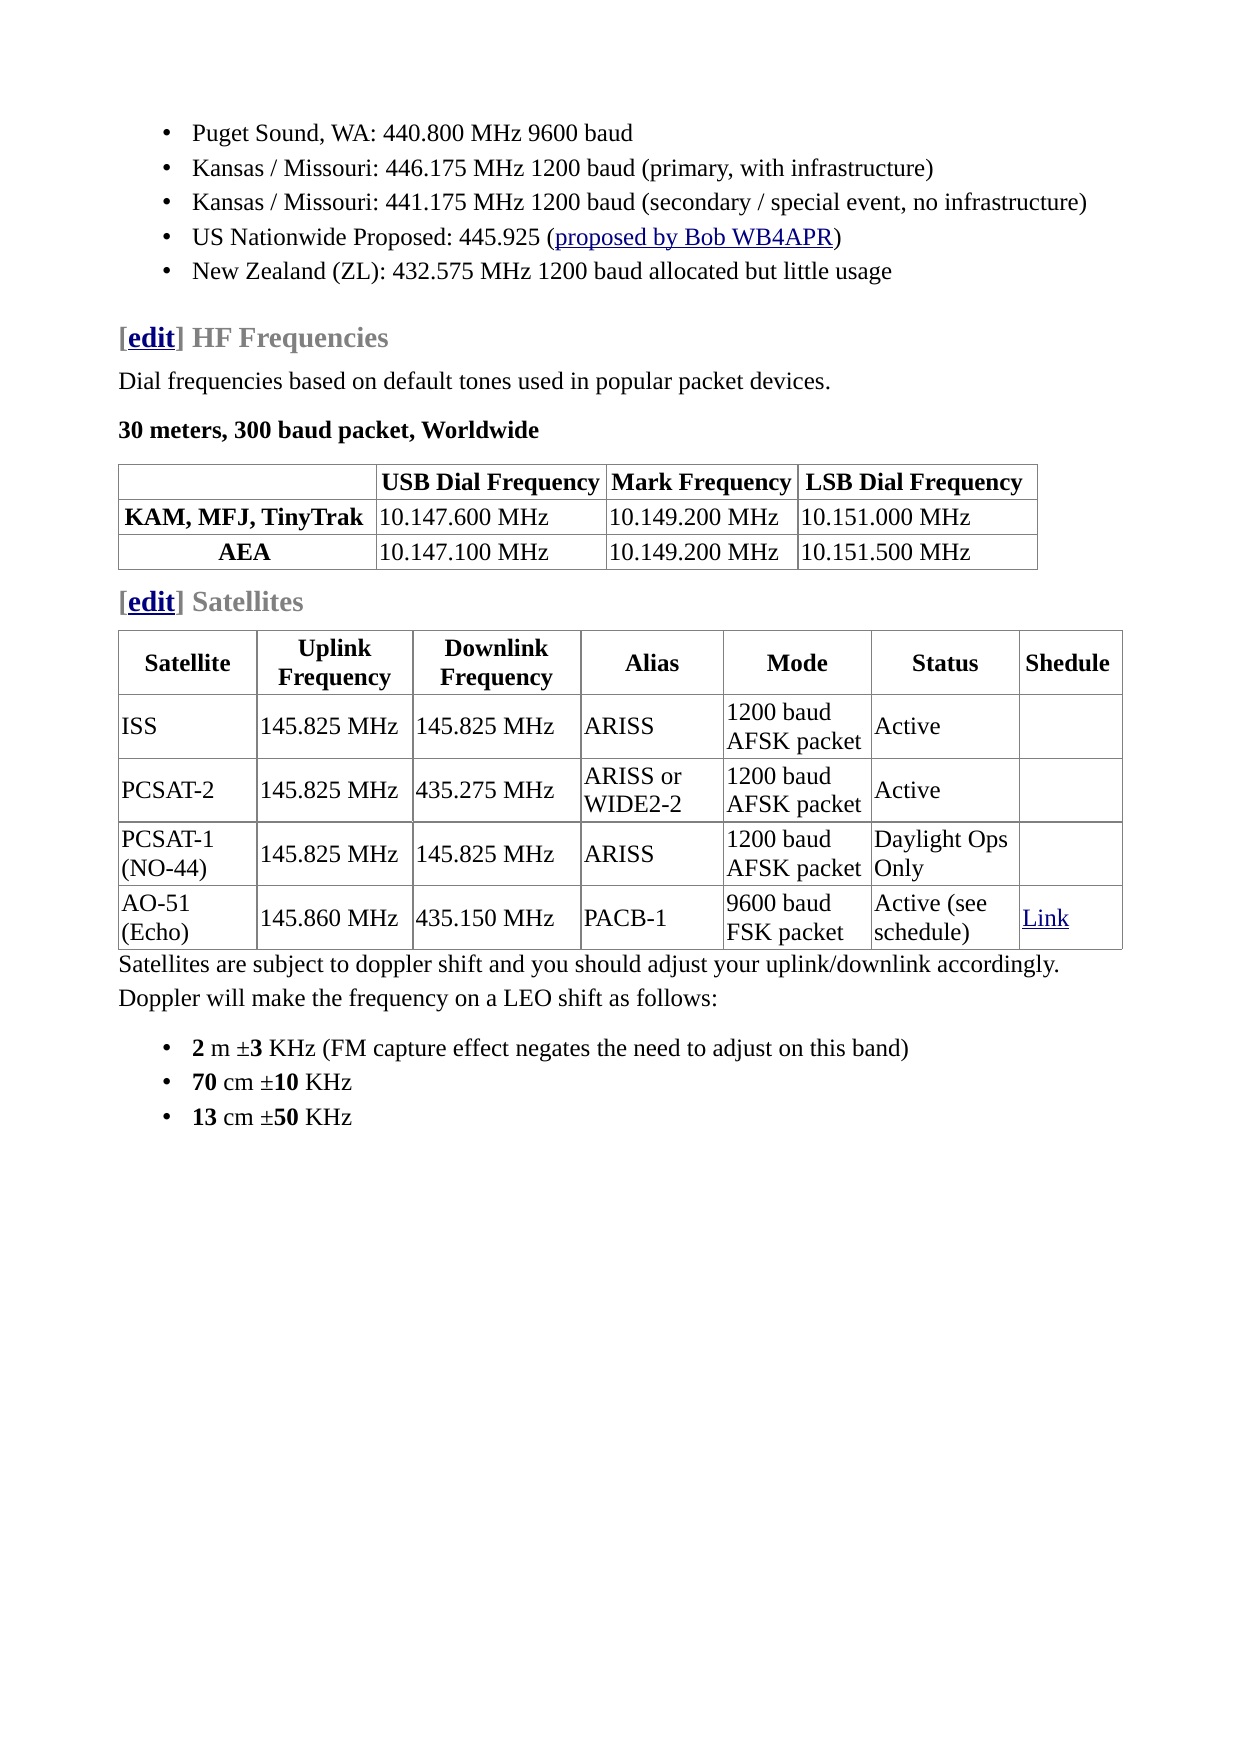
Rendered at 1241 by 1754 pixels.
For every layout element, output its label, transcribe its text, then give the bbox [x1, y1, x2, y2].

table_cell 10.149.200 MHz [607, 535, 797, 569]
table_header Mode [724, 631, 871, 694]
table_cell 145.825 MHz [414, 823, 580, 885]
table_cell 145.825 MHz [258, 695, 412, 757]
table_cell [1020, 823, 1122, 885]
table_cell Link [1020, 886, 1122, 949]
table_cell AO-51 (Echo) [119, 886, 256, 949]
list US Nationwide Proposed: 445.925 (proposed by Bob WB4APR) [162, 222, 1122, 250]
table_cell 435.150 MHz [414, 886, 580, 949]
list Kansas / Missouri: 441.175 MHz 1200 baud (secondary / special event, no infrastructure) [162, 187, 1122, 216]
table_cell ARISS [582, 695, 723, 757]
table_cell 10.151.000 MHz [799, 500, 1037, 534]
table_header Uplink Frequency [258, 631, 412, 694]
table_cell ARISS or WIDE2-2 [582, 759, 723, 821]
table_header Shedule [1020, 631, 1122, 694]
table_cell 145.825 MHz [414, 695, 580, 757]
table_cell ARISS [582, 823, 723, 885]
table_header Mark Frequency [607, 465, 797, 499]
subtitle [edit] HF Frequencies [118, 320, 1122, 353]
table_header Status [872, 631, 1019, 694]
table_header Satellite [119, 631, 256, 694]
table_cell KAM, MFJ, TinyTrak [119, 500, 376, 534]
list 2 m ±3 KHz (FM capture effect negates the need to adjust on this band) [162, 1033, 1122, 1061]
subtitle [edit] Satellites [118, 584, 1122, 617]
table_cell AEA [119, 535, 376, 569]
table_cell 145.825 MHz [258, 759, 412, 821]
table_cell PACB-1 [582, 886, 723, 949]
table_header Downlink Frequency [414, 631, 580, 694]
table_cell [1020, 695, 1122, 757]
table_cell Active (see schedule) [872, 886, 1019, 949]
list 70 cm ±10 KHz [162, 1067, 1122, 1096]
table_header [119, 465, 376, 499]
list 13 cm ±50 KHz [162, 1102, 1122, 1130]
table_cell 9600 baud FSK packet [724, 886, 871, 949]
table_cell Active [872, 759, 1019, 821]
table_header Alias [582, 631, 723, 694]
table_cell 1200 baud AFSK packet [724, 759, 871, 821]
table_cell 10.147.100 MHz [377, 535, 606, 569]
table_header LSB Dial Frequency [799, 465, 1037, 499]
text 30 meters, 300 baud packet, Worldwide [118, 415, 1122, 443]
text Satellites are subject to doppler shift and you should adjust your uplink/downlink accordingly. Doppler will make the frequency on a LEO shift as follows: [118, 950, 1122, 1012]
table_cell 145.860 MHz [258, 886, 412, 949]
table_cell 10.147.600 MHz [377, 500, 606, 534]
table_cell Active [872, 695, 1019, 757]
list Kansas / Missouri: 446.175 MHz 1200 baud (primary, with infrastructure) [162, 153, 1122, 181]
table_cell [1020, 759, 1122, 821]
table_cell 10.151.500 MHz [799, 535, 1037, 569]
table_cell ISS [119, 695, 256, 757]
table_cell 10.149.200 MHz [607, 500, 797, 534]
table_cell 1200 baud AFSK packet [724, 695, 871, 757]
table_cell Daylight Ops Only [872, 823, 1019, 885]
table_cell PCSAT-2 [119, 759, 256, 821]
table_header USB Dial Frequency [377, 465, 606, 499]
table_cell 145.825 MHz [258, 823, 412, 885]
list New Zealand (ZL): 432.575 MHz 1200 baud allocated but little usage [162, 256, 1122, 285]
table_cell 435.275 MHz [414, 759, 580, 821]
table_cell PCSAT-1 (NO-44) [119, 823, 256, 885]
table_cell 1200 baud AFSK packet [724, 823, 871, 885]
list Puget Sound, WA: 440.800 MHz 9600 baud [162, 118, 1122, 147]
text Dial frequencies based on default tones used in popular packet devices. [118, 366, 1122, 394]
